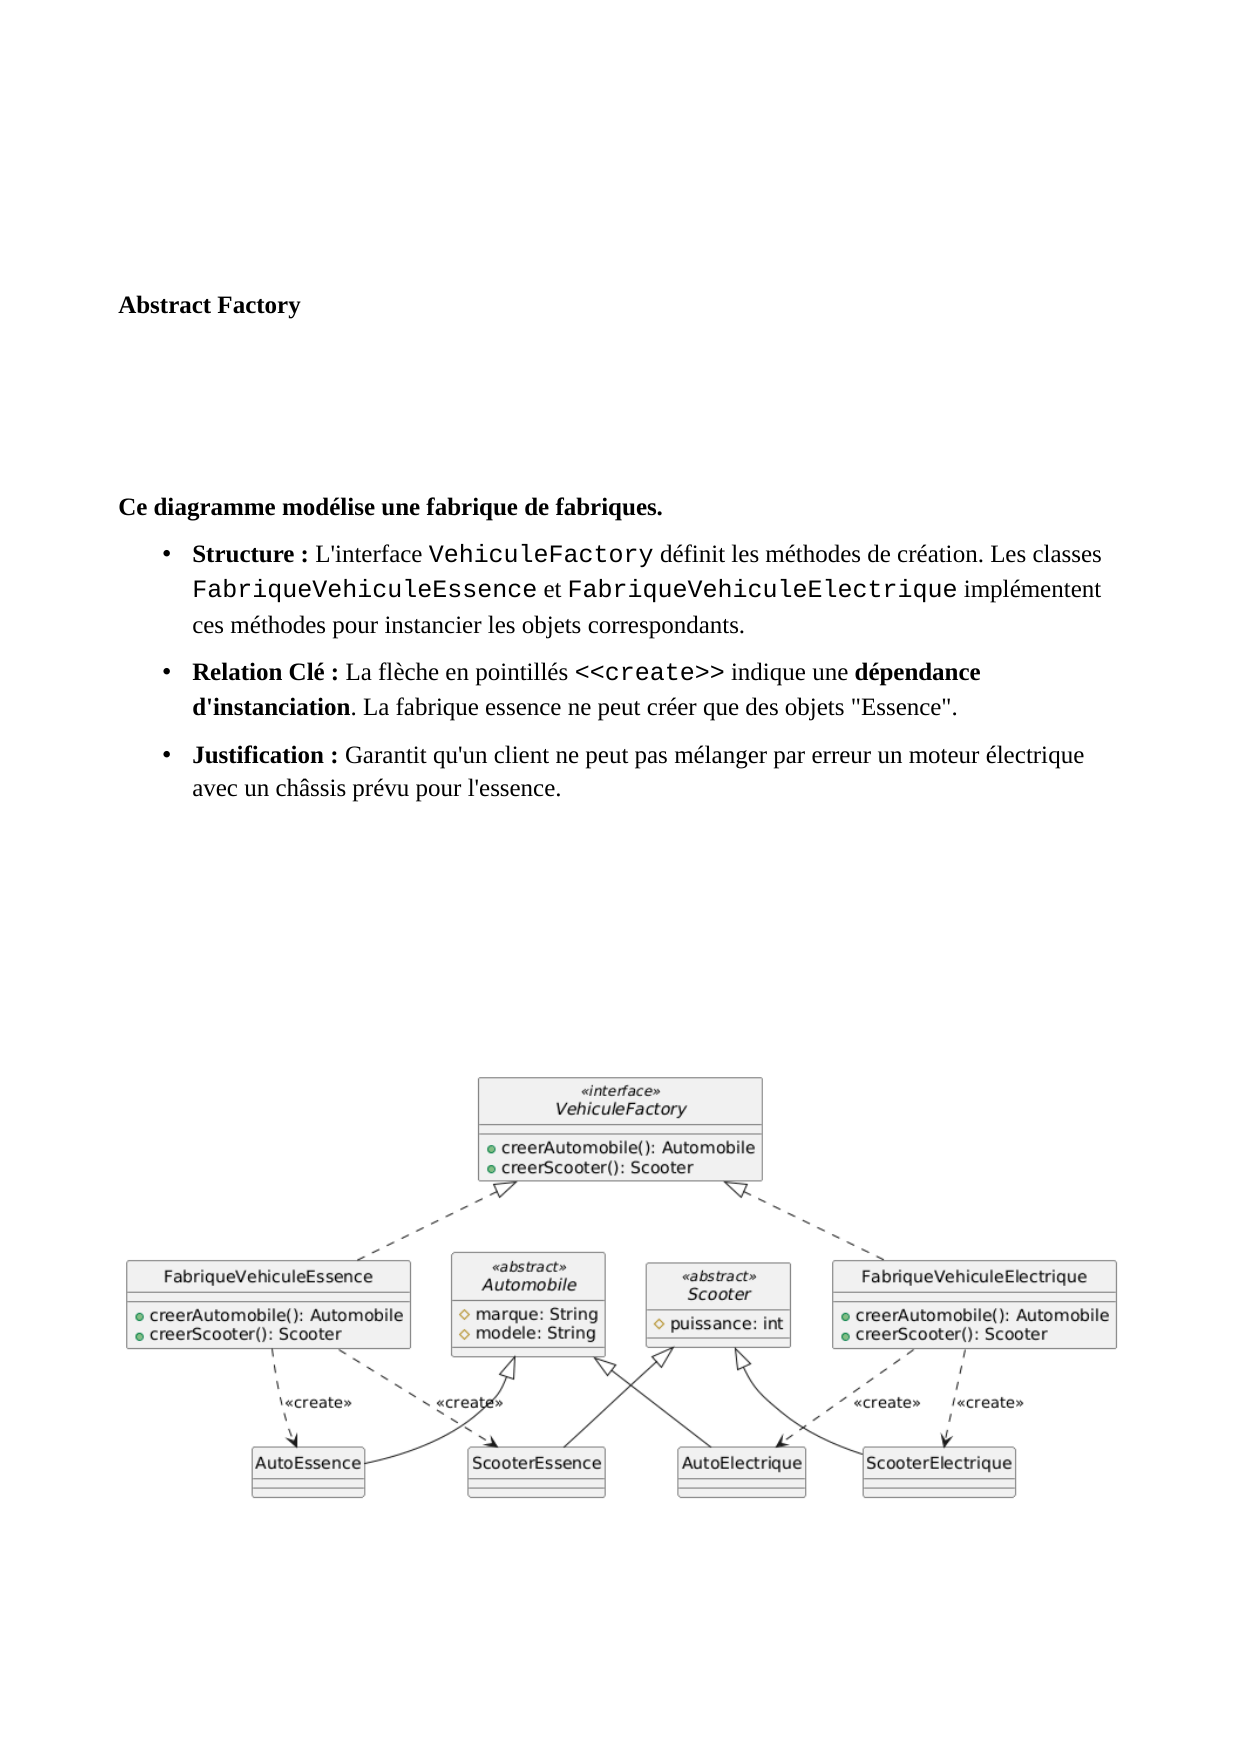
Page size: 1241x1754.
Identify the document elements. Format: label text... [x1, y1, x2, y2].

text Ce diagramme modélise une fabrique de fabriques. [118, 492, 1122, 521]
picture [118, 1069, 1123, 1504]
list Relation Clé : La flèche en pointillés <<create>> indique une dépendance d'instanciation. La fabrique essence ne peut créer que des objets "Essence". [162, 657, 1122, 721]
text Abstract Factory [118, 291, 1122, 319]
list Structure : L'interface VehiculeFactory définit les méthodes de création. Les classes FabriqueVehiculeEssence et FabriqueVehiculeElectrique implémentent ces méthodes pour instancier les objets correspondants. [162, 539, 1122, 638]
list Justification : Garantit qu'un client ne peut pas mélanger par erreur un moteur électrique avec un châssis prévu pour l'essence. [162, 740, 1122, 802]
